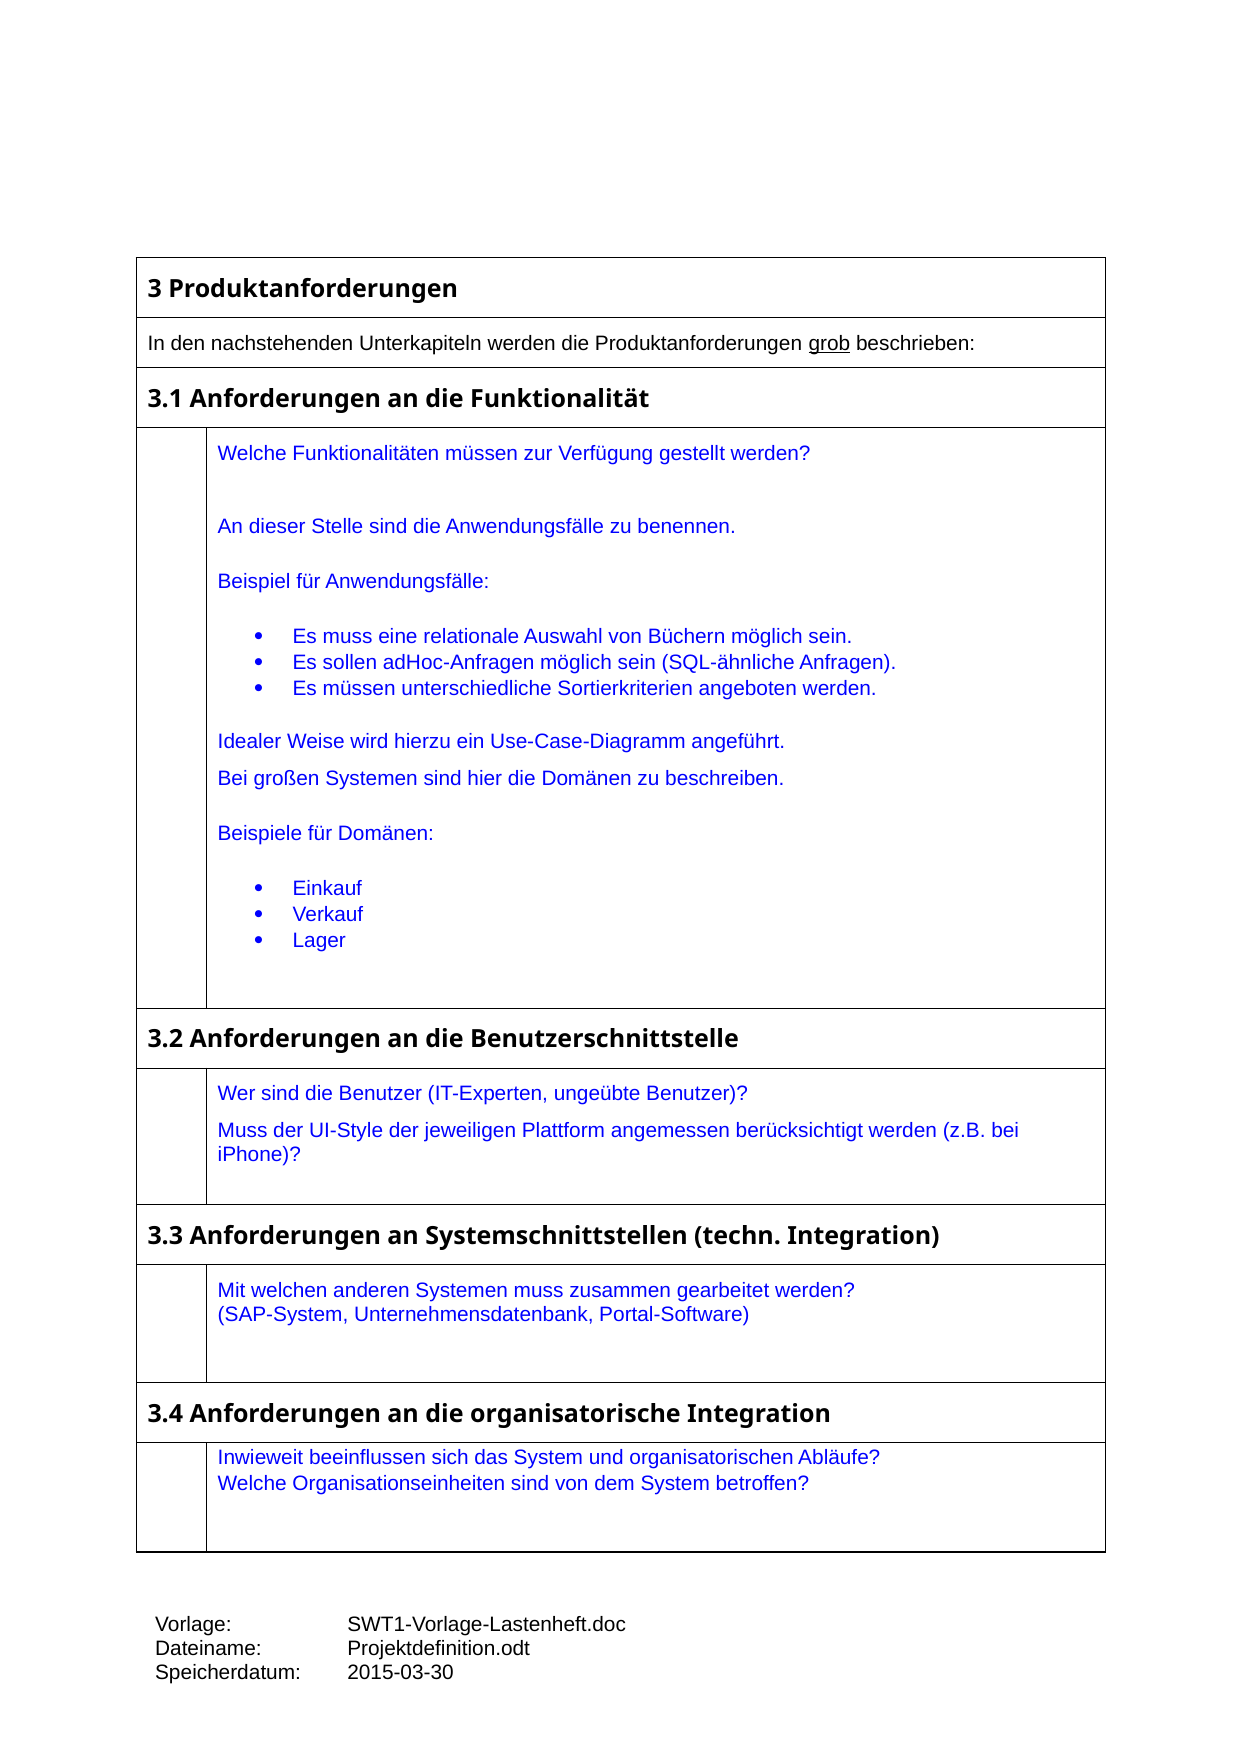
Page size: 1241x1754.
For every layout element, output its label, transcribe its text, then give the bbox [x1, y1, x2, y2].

table_cell [137, 1265, 206, 1382]
table_header 3 Produktanforderungen [137, 258, 1105, 317]
table_cell [137, 428, 206, 1007]
table_cell Inwieweit beeinflussen sich das System und organisatorischen Abläufe? Welche Organisationseinheiten sind von dem System betroffen? [207, 1443, 1105, 1551]
table_cell Mit welchen anderen Systemen muss zusammen gearbeitet werden? (SAP-System, Unternehmensdatenbank, Portal-Software) [207, 1265, 1105, 1382]
table_cell Wer sind die Benutzer (IT-Experten, ungeübte Benutzer)? Muss der UI-Style der jeweiligen Plattform angemessen berücksichtigt werden (z.B. bei iPhone)? [207, 1069, 1105, 1204]
table_cell 3.1 Anforderungen an die Funktionalität [137, 368, 1105, 427]
table_cell Welche Funktionalitäten müssen zur Verfügung gestellt werden? An dieser Stelle sind die Anwendungsfälle zu benennen. Beispiel für Anwendungsfälle: Es muss eine relationale Auswahl von Büchern möglich sein. Es sollen adHoc-Anfragen möglich sein (SQL-ähnliche Anfragen). Es müssen unterschiedliche Sortierkriterien angeboten werden. Idealer Weise wird hierzu ein Use-Case-Diagramm angeführt. Bei großen Systemen sind hier die Domänen zu beschreiben. Beispiele für Domänen: Einkauf Verkauf Lager [207, 428, 1105, 1007]
table_cell 3.4 Anforderungen an die organisatorische Integration [137, 1383, 1105, 1442]
table_cell [137, 1443, 206, 1551]
table_cell 3.3 Anforderungen an Systemschnittstellen (techn. Integration) [137, 1205, 1105, 1264]
table_cell In den nachstehenden Unterkapiteln werden die Produktanforderungen grob beschrieben: [137, 318, 1105, 367]
table_cell 3.2 Anforderungen an die Benutzerschnittstelle [137, 1009, 1105, 1068]
table_cell [137, 1069, 206, 1204]
